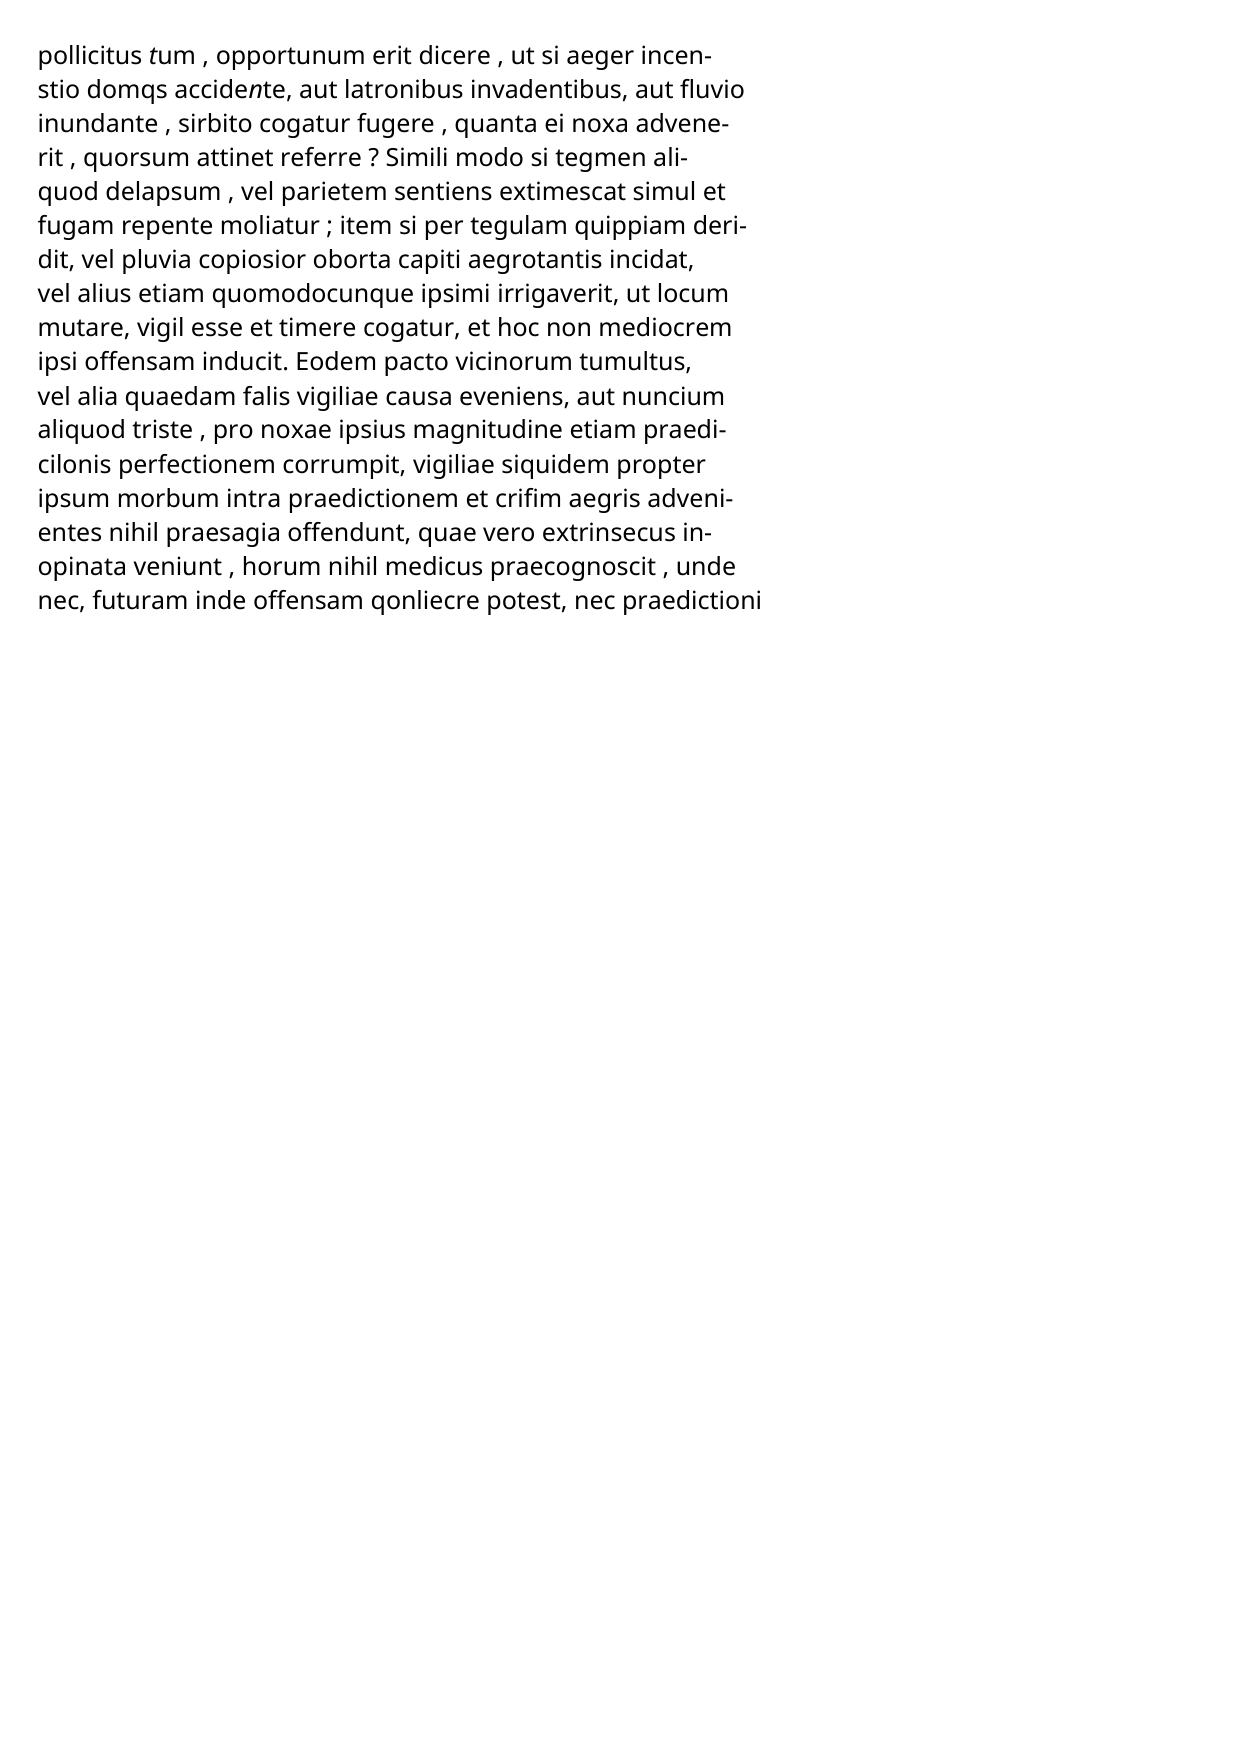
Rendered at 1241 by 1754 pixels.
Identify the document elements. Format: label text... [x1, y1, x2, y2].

text pollicitus tum , opportunum erit dicere , ut si aeger incen- stio domqs accidente, aut latronibus invadentibus, aut fluvio inundante , sirbito cogatur fugere , quanta ei noxa advene- rit , quorsum attinet referre ? Simili modo si tegmen ali- quod delapsum , vel parietem sentiens extimescat simul et fugam repente moliatur ; item si per tegulam quippiam deri- dit, vel pluvia copiosior oborta capiti aegrotantis incidat, vel alius etiam quomodocunque ipsimi irrigaverit, ut locum mutare, vigil esse et timere cogatur, et hoc non mediocrem ipsi offensam inducit. Eodem pacto vicinorum tumultus, vel alia quaedam falis vigiliae causa eveniens, aut nuncium aliquod triste , pro noxae ipsius magnitudine etiam praedi- cilonis perfectionem corrumpit, vigiliae siquidem propter ipsum morbum intra praedictionem et crifim aegris adveni- entes nihil praesagia offendunt, quae vero extrinsecus in- opinata veniunt , horum nihil medicus praecognoscit , unde nec, futuram inde offensam qonliecre potest, nec praedictioni [37, 37, 1203, 617]
